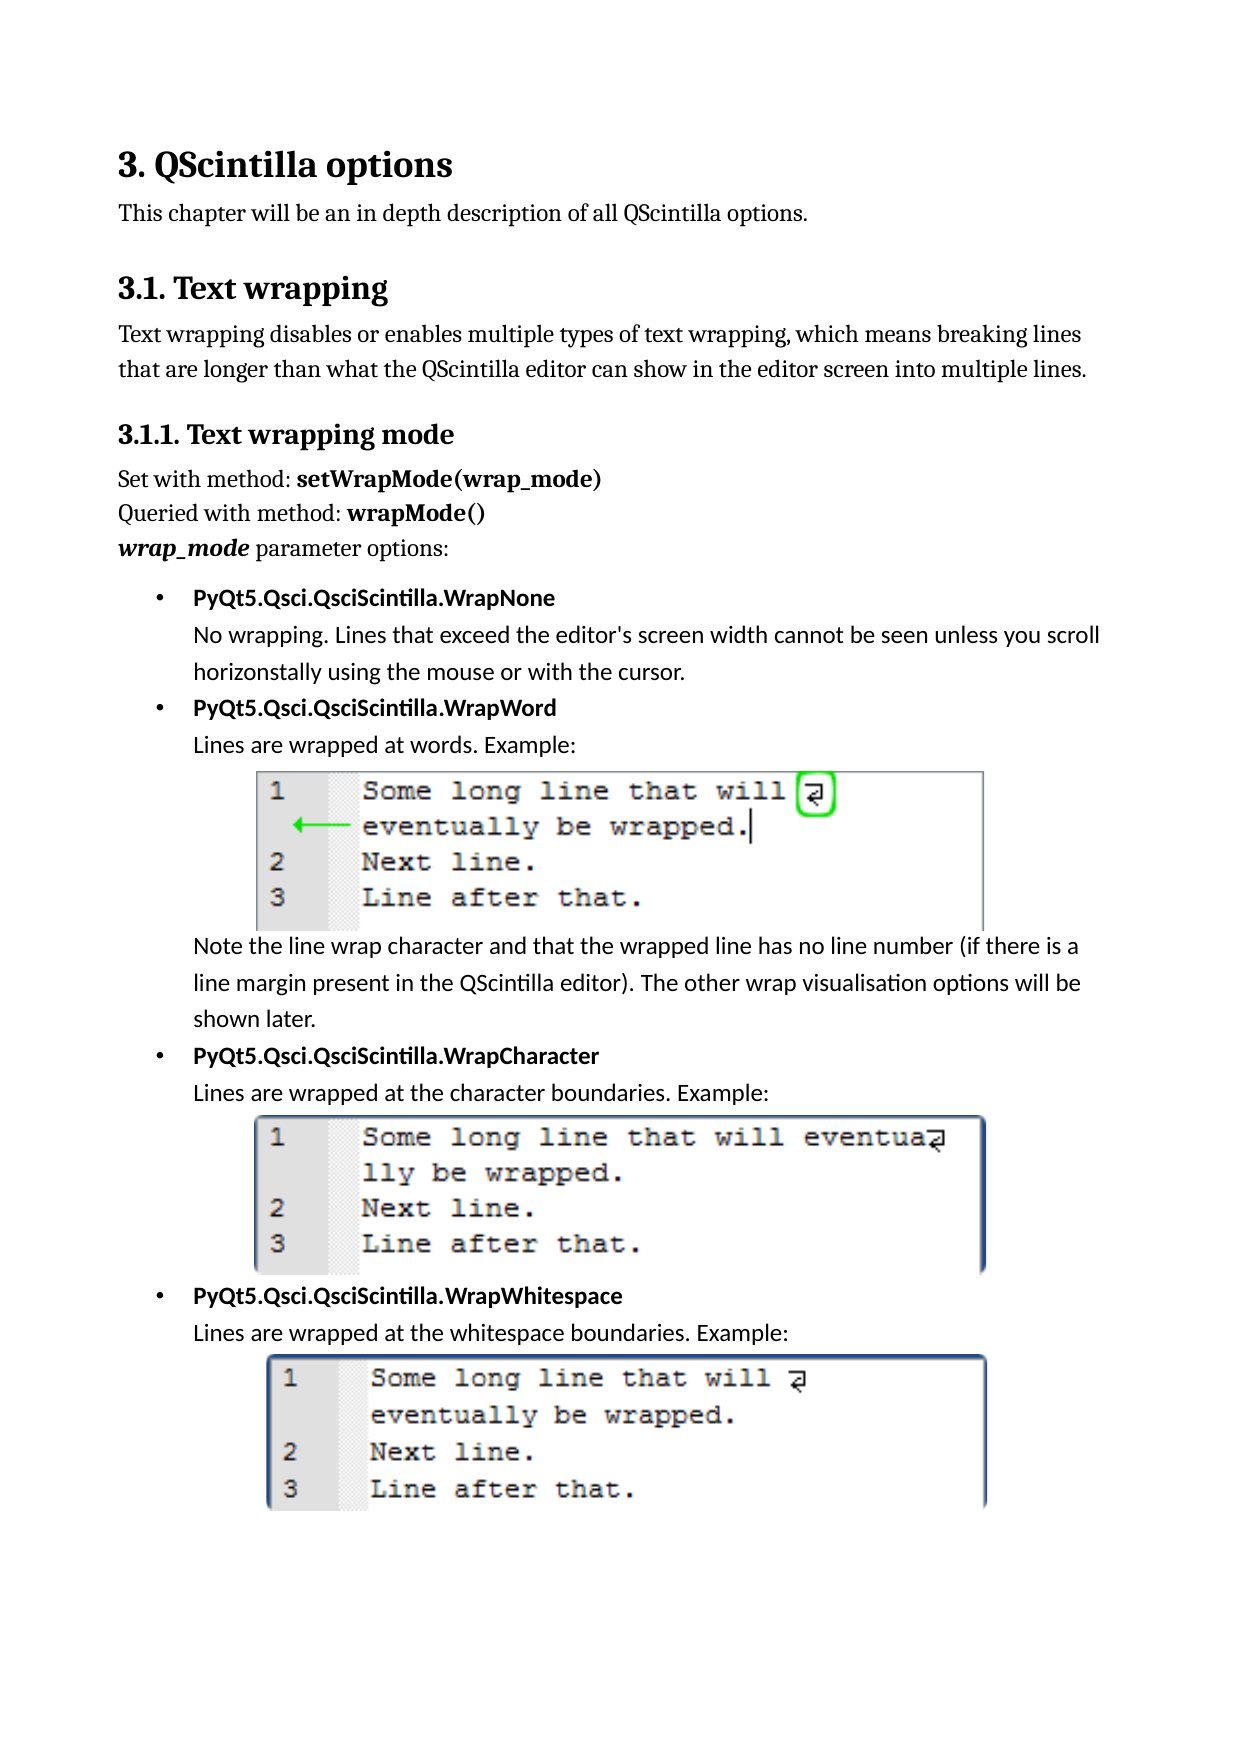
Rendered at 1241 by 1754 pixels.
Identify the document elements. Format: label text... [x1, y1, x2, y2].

subtitle 3.1. Text wrapping [118, 269, 1122, 308]
picture [256, 771, 985, 931]
subtitle 3. QScintilla options [118, 143, 1122, 187]
list PyQt5.Qsci.QsciScintilla.WrapWhitespace Lines are wrapped at the whitespace boundaries. Example: [156, 1113, 1122, 1348]
list PyQt5.Qsci.QsciScintilla.WrapNone No wrapping. Lines that exceed the editor's screen width cannot be seen unless you scroll horizonstally using the mouse or with the cursor. [156, 583, 1122, 686]
picture [266, 1354, 988, 1511]
list PyQt5.Qsci.QsciScintilla.WrapWord Lines are wrapped at words. Example: Note the line wrap character and that the wrapped line has no line number (if there is a line margin present in the QScintilla editor). The other wrap visualisation options will be shown later. [156, 692, 1122, 1034]
picture [254, 1115, 987, 1275]
subtitle 3.1.1. Text wrapping mode [118, 418, 1122, 452]
text Text wrapping disables or enables multiple types of text wrapping, which means breaking lines that are longer than what the QScintilla editor can show in the editor screen into multiple lines. [118, 320, 1122, 383]
list PyQt5.Qsci.QsciScintilla.WrapCharacter Lines are wrapped at the character boundaries. Example: [156, 1040, 1122, 1107]
text Set with method: setWrapMode(wrap_mode) Queried with method: wrapMode() wrap_mode parameter options: [118, 464, 1122, 562]
text This chapter will be an in depth description of all QScintilla options. [118, 199, 1122, 228]
